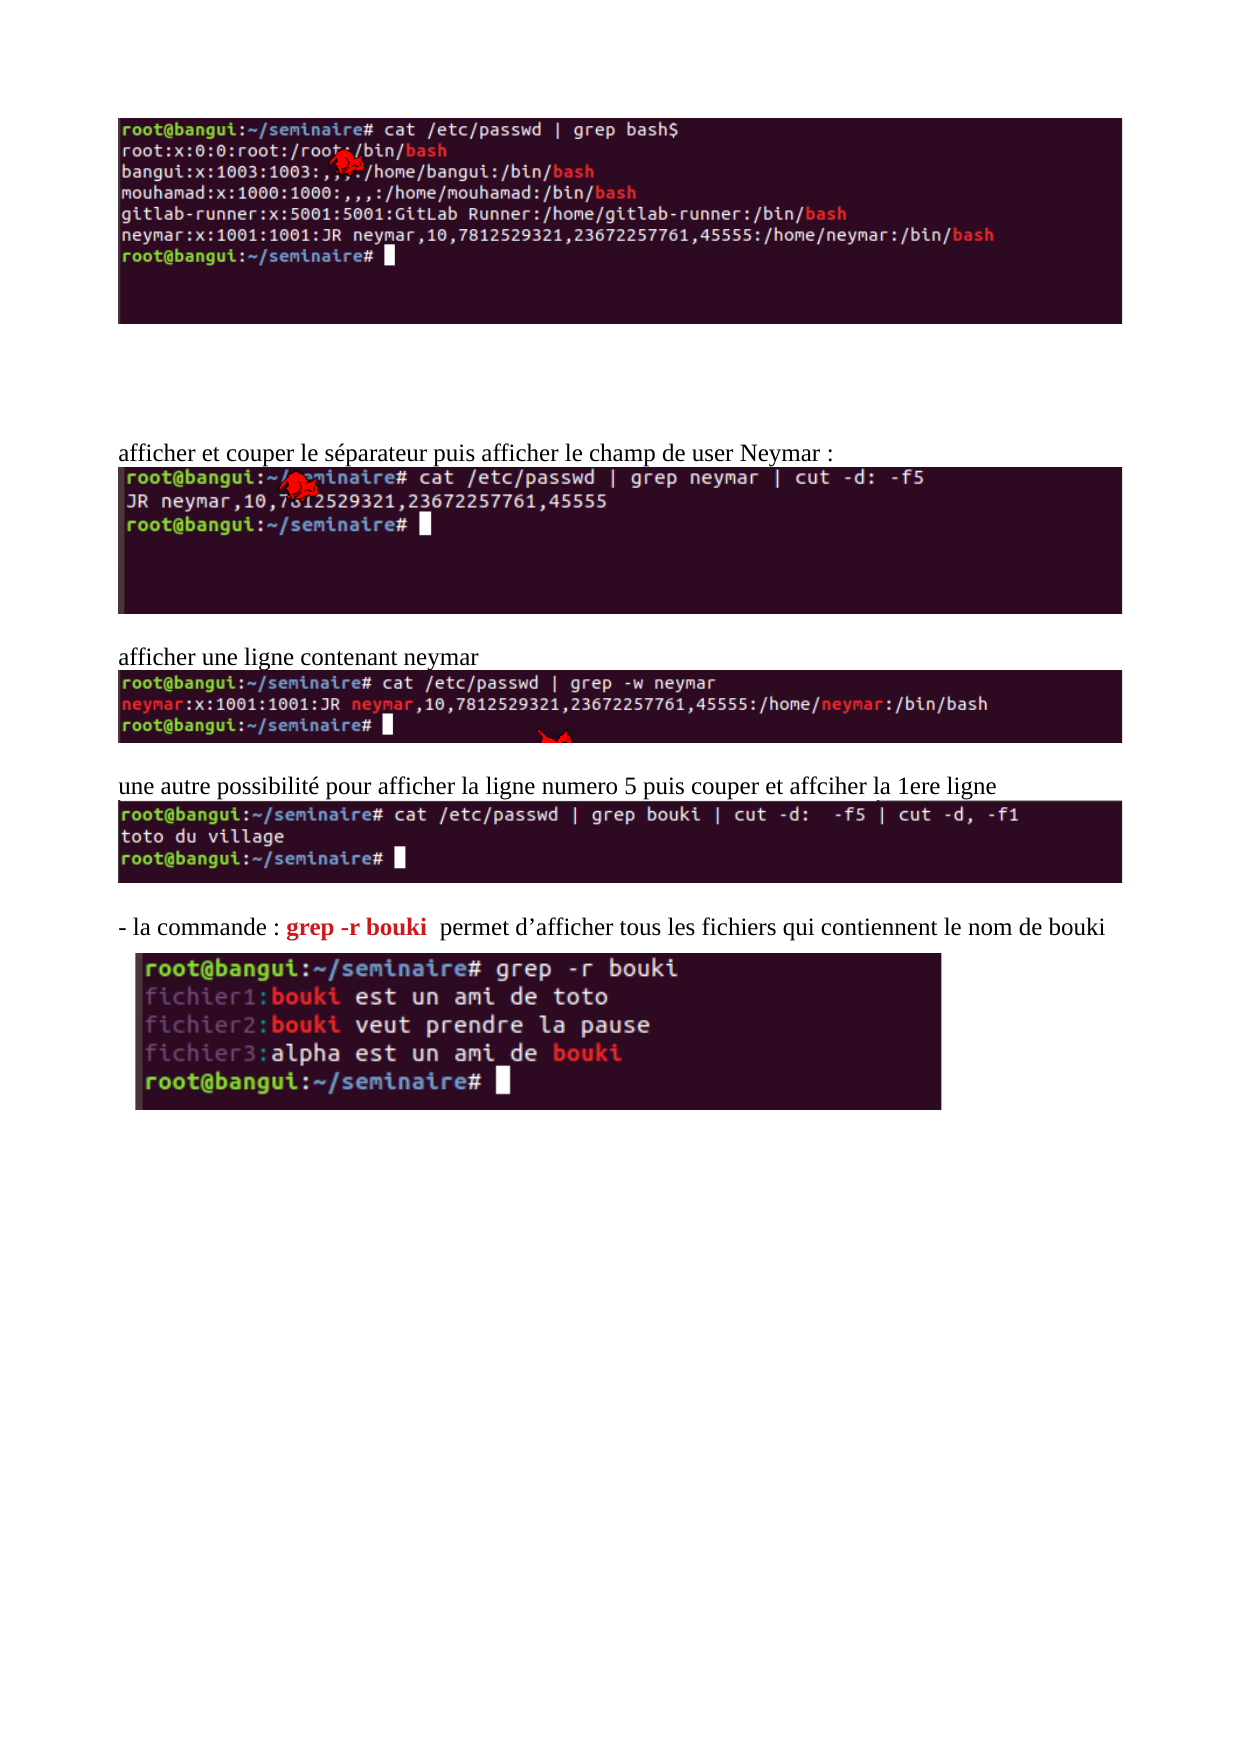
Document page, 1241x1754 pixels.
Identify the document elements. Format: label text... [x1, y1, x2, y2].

picture [118, 800, 1123, 883]
text afficher et couper le séparateur puis afficher le champ de user Neymar : [118, 438, 1122, 467]
picture [135, 953, 942, 1110]
picture [118, 467, 1123, 614]
text une autre possibilité pour afficher la ligne numero 5 puis couper et affciher la 1ere ligne [118, 771, 1122, 800]
text afficher une ligne contenant neymar [118, 642, 1122, 670]
picture [118, 118, 1123, 324]
picture [118, 670, 1123, 743]
text - la commande : grep -r bouki permet d’afficher tous les fichiers qui contiennent le nom de bouki [118, 912, 1122, 940]
